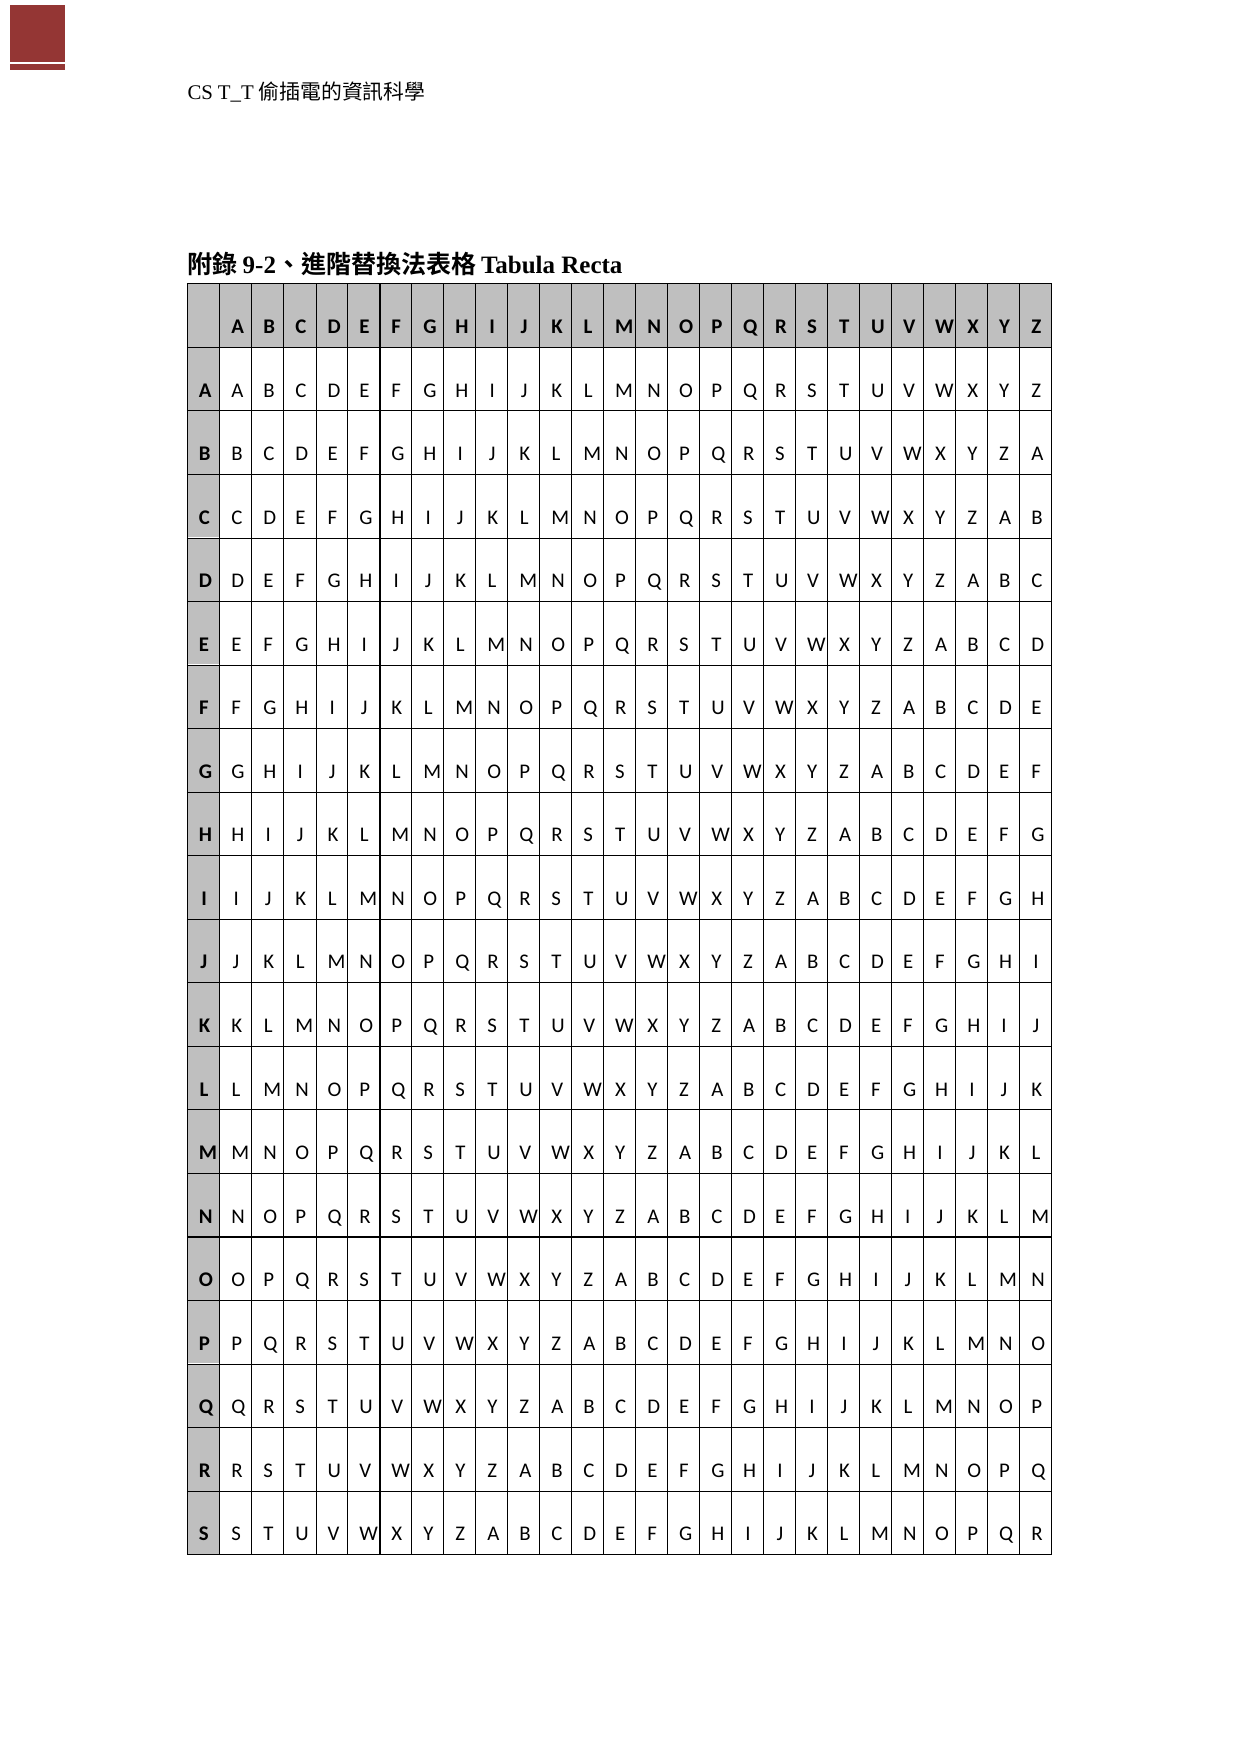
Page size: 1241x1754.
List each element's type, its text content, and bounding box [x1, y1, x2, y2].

table_cell I [284, 729, 316, 792]
table_cell L [860, 1428, 891, 1491]
table_cell M [284, 983, 316, 1046]
table_cell D [892, 856, 923, 919]
table_cell E [1020, 666, 1051, 728]
table_cell R [317, 1238, 347, 1300]
table_cell K [796, 1492, 827, 1554]
table_cell O [476, 729, 507, 792]
table_cell E [348, 348, 379, 410]
table_cell Q [317, 1174, 347, 1236]
table_cell N [284, 1047, 316, 1109]
table_header H [444, 284, 475, 347]
table_cell Z [572, 1238, 603, 1300]
table_cell C [604, 1365, 635, 1427]
table_cell N [956, 1365, 987, 1427]
text 附錄9-2、進階替換法表格Tabula Recta [187, 221, 1053, 283]
table_cell H [924, 1047, 955, 1109]
table_cell Y [892, 539, 923, 601]
table_cell M [188, 1110, 219, 1173]
table_cell T [796, 411, 827, 474]
table_cell W [668, 856, 699, 919]
table_cell M [860, 1492, 891, 1554]
table_cell T [668, 666, 699, 728]
table_cell W [508, 1174, 539, 1236]
table_cell W [604, 983, 635, 1046]
table_cell U [796, 475, 827, 537]
table_cell F [956, 856, 987, 919]
table_cell Q [572, 666, 603, 728]
table_cell O [317, 1047, 347, 1109]
table_cell F [636, 1492, 667, 1554]
table_cell Y [828, 666, 859, 728]
table_cell O [924, 1492, 955, 1554]
table_cell N [476, 666, 507, 728]
table_cell T [317, 1365, 347, 1427]
table_cell U [444, 1174, 475, 1236]
table_cell P [252, 1238, 283, 1300]
table_cell I [444, 411, 475, 474]
table_cell B [892, 729, 923, 792]
table_cell X [636, 983, 667, 1046]
table_cell H [381, 475, 411, 537]
table_cell I [828, 1301, 859, 1363]
table_cell H [892, 1110, 923, 1173]
table_cell J [508, 348, 539, 410]
table_cell U [508, 1047, 539, 1109]
table_cell C [668, 1238, 699, 1300]
table_cell H [317, 602, 347, 664]
table_cell V [317, 1492, 347, 1554]
table_cell E [284, 475, 316, 537]
table_cell Z [860, 666, 891, 728]
table_cell N [1020, 1238, 1051, 1300]
table_cell P [348, 1047, 379, 1109]
table_cell N [188, 1174, 219, 1236]
table_header P [700, 284, 731, 347]
table_cell J [317, 729, 347, 792]
table_cell I [956, 1047, 987, 1109]
table_cell D [796, 1047, 827, 1109]
table_cell J [188, 920, 219, 982]
table_cell V [636, 856, 667, 919]
table_cell B [828, 856, 859, 919]
table_header X [956, 284, 987, 347]
table_cell U [604, 856, 635, 919]
table_cell S [796, 348, 827, 410]
table_cell V [668, 793, 699, 855]
table_cell K [381, 666, 411, 728]
table_cell L [412, 666, 443, 728]
table_cell A [476, 1492, 507, 1554]
table_cell Q [476, 856, 507, 919]
table_cell Y [988, 348, 1019, 410]
table_cell F [252, 602, 283, 664]
table_header N [636, 284, 667, 347]
table_cell G [828, 1174, 859, 1236]
table_cell I [860, 1238, 891, 1300]
table_cell A [540, 1365, 571, 1427]
table_cell V [732, 666, 763, 728]
table_cell P [220, 1301, 251, 1363]
table_header W [924, 284, 955, 347]
table_cell H [220, 793, 251, 855]
table_cell N [348, 920, 379, 982]
table_cell R [732, 411, 763, 474]
table_cell N [604, 411, 635, 474]
table_cell A [732, 983, 763, 1046]
table_cell D [828, 983, 859, 1046]
table_cell F [700, 1365, 731, 1427]
table_cell N [540, 539, 571, 601]
table_cell M [892, 1428, 923, 1491]
table_cell P [284, 1174, 316, 1236]
table_cell Q [540, 729, 571, 792]
table_cell O [604, 475, 635, 537]
table_cell V [381, 1365, 411, 1427]
table_cell S [381, 1174, 411, 1236]
table_cell O [636, 411, 667, 474]
table_cell M [444, 666, 475, 728]
table_cell Y [636, 1047, 667, 1109]
table_cell U [317, 1428, 347, 1491]
table_cell E [764, 1174, 795, 1236]
table_cell H [860, 1174, 891, 1236]
table_cell X [381, 1492, 411, 1554]
table_cell W [572, 1047, 603, 1109]
table_cell X [828, 602, 859, 664]
table_cell G [220, 729, 251, 792]
table_cell S [252, 1428, 283, 1491]
table_header L [572, 284, 603, 347]
table_cell T [508, 983, 539, 1046]
table_cell T [572, 856, 603, 919]
table_cell S [317, 1301, 347, 1363]
table_cell W [828, 539, 859, 601]
table_cell W [540, 1110, 571, 1173]
table_cell G [924, 983, 955, 1046]
table_cell Z [444, 1492, 475, 1554]
table_cell U [700, 666, 731, 728]
table_cell A [700, 1047, 731, 1109]
table_cell G [764, 1301, 795, 1363]
table_cell Z [732, 920, 763, 982]
table_cell O [956, 1428, 987, 1491]
table_header R [764, 284, 795, 347]
table_cell R [348, 1174, 379, 1236]
table_cell Q [412, 983, 443, 1046]
table_header O [668, 284, 699, 347]
table_cell J [796, 1428, 827, 1491]
table_cell U [540, 983, 571, 1046]
table_cell H [732, 1428, 763, 1491]
table_cell D [284, 411, 316, 474]
table_cell P [412, 920, 443, 982]
table_cell I [924, 1110, 955, 1173]
table_cell F [924, 920, 955, 982]
table_cell D [604, 1428, 635, 1491]
table_cell O [508, 666, 539, 728]
table_cell E [828, 1047, 859, 1109]
table_cell C [764, 1047, 795, 1109]
table_cell U [381, 1301, 411, 1363]
table_cell C [540, 1492, 571, 1554]
table_cell R [444, 983, 475, 1046]
table_cell P [1020, 1365, 1051, 1427]
table_cell E [252, 539, 283, 601]
table_cell X [924, 411, 955, 474]
table_cell L [540, 411, 571, 474]
table_cell K [284, 856, 316, 919]
table_header T [828, 284, 859, 347]
table_cell X [668, 920, 699, 982]
table_header C [284, 284, 316, 347]
table_cell K [828, 1428, 859, 1491]
table_cell V [348, 1428, 379, 1491]
table_cell T [252, 1492, 283, 1554]
table_cell F [828, 1110, 859, 1173]
table_cell Y [476, 1365, 507, 1427]
table_cell N [412, 793, 443, 855]
table_cell J [252, 856, 283, 919]
table_cell D [988, 666, 1019, 728]
table_cell I [412, 475, 443, 537]
table_cell N [572, 475, 603, 537]
table_cell P [636, 475, 667, 537]
table_cell S [732, 475, 763, 537]
table_header M [604, 284, 635, 347]
table_cell E [317, 411, 347, 474]
table_cell F [381, 348, 411, 410]
table_cell W [348, 1492, 379, 1554]
table_cell R [700, 475, 731, 537]
table_cell O [572, 539, 603, 601]
table_cell T [540, 920, 571, 982]
table_cell X [508, 1238, 539, 1300]
table_cell X [732, 793, 763, 855]
table_cell H [956, 983, 987, 1046]
table_cell O [412, 856, 443, 919]
table_cell T [476, 1047, 507, 1109]
table_cell K [348, 729, 379, 792]
table_cell Q [700, 411, 731, 474]
table_cell E [636, 1428, 667, 1491]
table_header F [381, 284, 411, 347]
table_cell Y [732, 856, 763, 919]
table_cell Y [412, 1492, 443, 1554]
table_cell B [860, 793, 891, 855]
table_cell G [252, 666, 283, 728]
table_cell W [732, 729, 763, 792]
table_cell X [444, 1365, 475, 1427]
table_cell I [892, 1174, 923, 1236]
table_cell C [892, 793, 923, 855]
table_cell W [381, 1428, 411, 1491]
table_cell B [1020, 475, 1051, 537]
table_cell R [764, 348, 795, 410]
table_cell M [540, 475, 571, 537]
table_cell X [604, 1047, 635, 1109]
table_cell T [348, 1301, 379, 1363]
table_cell E [860, 983, 891, 1046]
table_cell K [508, 411, 539, 474]
table_cell A [828, 793, 859, 855]
table_cell P [572, 602, 603, 664]
table_cell C [636, 1301, 667, 1363]
table_cell M [956, 1301, 987, 1363]
table_cell A [796, 856, 827, 919]
table_cell B [188, 411, 219, 474]
table_cell O [444, 793, 475, 855]
table_cell B [988, 539, 1019, 601]
table_cell G [796, 1238, 827, 1300]
table_header Z [1020, 284, 1051, 347]
table_cell D [636, 1365, 667, 1427]
table_cell K [317, 793, 347, 855]
table_cell M [924, 1365, 955, 1427]
table_cell G [732, 1365, 763, 1427]
table_cell W [892, 411, 923, 474]
table_cell G [860, 1110, 891, 1173]
table_cell D [317, 348, 347, 410]
table_cell Q [604, 602, 635, 664]
table_cell I [188, 856, 219, 919]
table_cell W [924, 348, 955, 410]
table_cell A [572, 1301, 603, 1363]
table_cell B [604, 1301, 635, 1363]
table_cell Z [508, 1365, 539, 1427]
table_cell S [668, 602, 699, 664]
table_cell T [828, 348, 859, 410]
table_cell S [188, 1492, 219, 1554]
table_cell G [412, 348, 443, 410]
table_cell Y [604, 1110, 635, 1173]
table_cell S [476, 983, 507, 1046]
table_cell C [956, 666, 987, 728]
table_cell N [988, 1301, 1019, 1363]
table_cell M [604, 348, 635, 410]
table_cell B [956, 602, 987, 664]
table_cell Y [924, 475, 955, 537]
table_cell L [508, 475, 539, 537]
table_cell P [444, 856, 475, 919]
table_cell H [252, 729, 283, 792]
table_cell B [572, 1365, 603, 1427]
table_cell K [924, 1238, 955, 1300]
table_cell J [1020, 983, 1051, 1046]
table_cell M [988, 1238, 1019, 1300]
table_cell Q [348, 1110, 379, 1173]
table_cell V [508, 1110, 539, 1173]
table_cell V [476, 1174, 507, 1236]
table_cell C [284, 348, 316, 410]
table_cell O [252, 1174, 283, 1236]
table_cell V [412, 1301, 443, 1363]
table_cell G [317, 539, 347, 601]
table_cell Q [444, 920, 475, 982]
table_cell M [508, 539, 539, 601]
table_cell E [988, 729, 1019, 792]
table_cell D [956, 729, 987, 792]
table_cell X [572, 1110, 603, 1173]
table_cell J [892, 1238, 923, 1300]
table_cell K [252, 920, 283, 982]
table_cell F [732, 1301, 763, 1363]
table_cell V [572, 983, 603, 1046]
table_cell W [796, 602, 827, 664]
table_cell O [188, 1238, 219, 1300]
table_cell L [892, 1365, 923, 1427]
table_cell A [956, 539, 987, 601]
table_cell F [860, 1047, 891, 1109]
table_cell K [988, 1110, 1019, 1173]
table_cell H [1020, 856, 1051, 919]
table_header D [317, 284, 347, 347]
table_cell A [892, 666, 923, 728]
table_cell S [572, 793, 603, 855]
table_cell N [317, 983, 347, 1046]
table_cell P [381, 983, 411, 1046]
table_cell W [764, 666, 795, 728]
table_cell X [796, 666, 827, 728]
table_cell U [572, 920, 603, 982]
table_cell Y [508, 1301, 539, 1363]
table_cell P [508, 729, 539, 792]
table_cell L [348, 793, 379, 855]
table_cell J [444, 475, 475, 537]
table_cell L [476, 539, 507, 601]
table_cell H [988, 920, 1019, 982]
table_cell L [252, 983, 283, 1046]
table_cell Z [924, 539, 955, 601]
table_cell I [476, 348, 507, 410]
table_cell E [796, 1110, 827, 1173]
table_cell K [956, 1174, 987, 1236]
table_cell K [540, 348, 571, 410]
table_cell F [764, 1238, 795, 1300]
table_cell Q [188, 1365, 219, 1427]
table_cell Z [892, 602, 923, 664]
table_cell C [700, 1174, 731, 1236]
table_cell B [220, 411, 251, 474]
table_cell G [668, 1492, 699, 1554]
table_cell Q [636, 539, 667, 601]
table_cell J [924, 1174, 955, 1236]
table_cell L [924, 1301, 955, 1363]
table_cell P [604, 539, 635, 601]
table_cell R [636, 602, 667, 664]
table_cell D [732, 1174, 763, 1236]
table_cell R [668, 539, 699, 601]
table_cell I [348, 602, 379, 664]
table_cell S [540, 856, 571, 919]
table_cell S [220, 1492, 251, 1554]
table_cell B [636, 1238, 667, 1300]
table_cell T [700, 602, 731, 664]
table_cell C [988, 602, 1019, 664]
table_cell V [860, 411, 891, 474]
table_cell X [476, 1301, 507, 1363]
table_cell G [381, 411, 411, 474]
table_cell I [381, 539, 411, 601]
table_cell L [444, 602, 475, 664]
table_cell S [636, 666, 667, 728]
table_cell B [924, 666, 955, 728]
table_cell Y [796, 729, 827, 792]
table_cell L [381, 729, 411, 792]
table_cell H [828, 1238, 859, 1300]
table_cell V [796, 539, 827, 601]
table_cell I [1020, 920, 1051, 982]
table_cell U [860, 348, 891, 410]
table_cell M [1020, 1174, 1051, 1236]
table_cell O [220, 1238, 251, 1300]
table_header Y [988, 284, 1019, 347]
table_cell T [284, 1428, 316, 1491]
table_cell C [1020, 539, 1051, 601]
table_cell D [1020, 602, 1051, 664]
table_cell B [508, 1492, 539, 1554]
table_cell D [860, 920, 891, 982]
table_cell P [988, 1428, 1019, 1491]
table_cell C [796, 983, 827, 1046]
table_cell L [317, 856, 347, 919]
table_cell J [381, 602, 411, 664]
table_cell K [1020, 1047, 1051, 1109]
table_cell K [892, 1301, 923, 1363]
table_cell Z [668, 1047, 699, 1109]
table_cell I [988, 983, 1019, 1046]
table_cell E [924, 856, 955, 919]
table_cell T [764, 475, 795, 537]
table_cell V [892, 348, 923, 410]
table_cell H [700, 1492, 731, 1554]
table_cell P [700, 348, 731, 410]
table_cell J [348, 666, 379, 728]
table_cell H [348, 539, 379, 601]
table_cell U [412, 1238, 443, 1300]
table_cell H [284, 666, 316, 728]
table_cell Z [1020, 348, 1051, 410]
table_cell H [188, 793, 219, 855]
table_cell B [540, 1428, 571, 1491]
table_cell J [412, 539, 443, 601]
table_cell M [220, 1110, 251, 1173]
table_cell Y [572, 1174, 603, 1236]
table_cell T [636, 729, 667, 792]
table_cell U [636, 793, 667, 855]
table_cell P [188, 1301, 219, 1363]
table_cell U [828, 411, 859, 474]
table_cell Q [220, 1365, 251, 1427]
table_cell P [476, 793, 507, 855]
table_cell A [860, 729, 891, 792]
table_cell E [220, 602, 251, 664]
table_cell T [732, 539, 763, 601]
table_cell K [476, 475, 507, 537]
table_cell R [1020, 1492, 1051, 1554]
table_cell C [860, 856, 891, 919]
table_cell S [508, 920, 539, 982]
table_header B [252, 284, 283, 347]
table_cell B [732, 1047, 763, 1109]
table_cell P [540, 666, 571, 728]
table_cell S [604, 729, 635, 792]
table_cell R [476, 920, 507, 982]
table_cell F [892, 983, 923, 1046]
table_cell Q [381, 1047, 411, 1109]
table_cell U [348, 1365, 379, 1427]
table_header [188, 284, 219, 347]
table_cell A [988, 475, 1019, 537]
table_cell H [412, 411, 443, 474]
table_cell R [252, 1365, 283, 1427]
table_cell D [188, 539, 219, 601]
table_cell G [988, 856, 1019, 919]
table_cell O [988, 1365, 1019, 1427]
table_cell G [284, 602, 316, 664]
table_cell B [668, 1174, 699, 1236]
table_cell O [668, 348, 699, 410]
table_cell C [252, 411, 283, 474]
table_cell C [572, 1428, 603, 1491]
table_cell E [956, 793, 987, 855]
table_cell E [892, 920, 923, 982]
table_cell F [220, 666, 251, 728]
table_cell T [444, 1110, 475, 1173]
table_cell F [668, 1428, 699, 1491]
table_cell V [540, 1047, 571, 1109]
table_cell M [317, 920, 347, 982]
table_cell O [284, 1110, 316, 1173]
table_cell S [412, 1110, 443, 1173]
table_cell I [220, 856, 251, 919]
table_cell X [412, 1428, 443, 1491]
table_cell J [284, 793, 316, 855]
table_cell J [956, 1110, 987, 1173]
table_cell U [668, 729, 699, 792]
table_cell R [572, 729, 603, 792]
table_cell T [381, 1238, 411, 1300]
table_cell N [381, 856, 411, 919]
table_cell V [700, 729, 731, 792]
table_cell F [284, 539, 316, 601]
table_cell A [220, 348, 251, 410]
table_cell R [604, 666, 635, 728]
table_cell K [412, 602, 443, 664]
table_cell L [188, 1047, 219, 1109]
table_cell Y [668, 983, 699, 1046]
table_cell S [348, 1238, 379, 1300]
table_cell Q [284, 1238, 316, 1300]
table_cell Z [764, 856, 795, 919]
table_cell G [348, 475, 379, 537]
table_cell F [796, 1174, 827, 1236]
table_cell A [764, 920, 795, 982]
table_cell P [668, 411, 699, 474]
table_cell V [828, 475, 859, 537]
table_cell U [764, 539, 795, 601]
table_cell Q [1020, 1428, 1051, 1491]
table_cell A [1020, 411, 1051, 474]
table_cell I [317, 666, 347, 728]
table_cell S [444, 1047, 475, 1109]
table_cell D [252, 475, 283, 537]
table_cell R [220, 1428, 251, 1491]
table_cell G [892, 1047, 923, 1109]
table_cell Q [668, 475, 699, 537]
table_cell H [444, 348, 475, 410]
table_cell A [508, 1428, 539, 1491]
table_header J [508, 284, 539, 347]
table_cell N [220, 1174, 251, 1236]
table_cell Y [956, 411, 987, 474]
table_cell X [860, 539, 891, 601]
table_cell U [732, 602, 763, 664]
table_header A [220, 284, 251, 347]
table_cell X [540, 1174, 571, 1236]
table_cell A [924, 602, 955, 664]
table_cell R [508, 856, 539, 919]
table_cell V [604, 920, 635, 982]
table_cell F [988, 793, 1019, 855]
table_cell L [828, 1492, 859, 1554]
table_cell P [317, 1110, 347, 1173]
table_header E [348, 284, 379, 347]
table_cell M [381, 793, 411, 855]
table_cell R [412, 1047, 443, 1109]
table_cell C [924, 729, 955, 792]
table_header V [892, 284, 923, 347]
table_cell Z [476, 1428, 507, 1491]
table_cell K [220, 983, 251, 1046]
table_cell A [636, 1174, 667, 1236]
table_cell C [220, 475, 251, 537]
table_cell I [796, 1365, 827, 1427]
table_cell F [1020, 729, 1051, 792]
table_cell Q [732, 348, 763, 410]
table_cell U [284, 1492, 316, 1554]
table_cell C [732, 1110, 763, 1173]
table_cell G [1020, 793, 1051, 855]
table_cell I [732, 1492, 763, 1554]
table_cell W [444, 1301, 475, 1363]
table_cell W [860, 475, 891, 537]
table_cell M [476, 602, 507, 664]
table_cell Z [604, 1174, 635, 1236]
table_cell D [764, 1110, 795, 1173]
table_cell Y [860, 602, 891, 664]
table_cell W [412, 1365, 443, 1427]
table_cell E [604, 1492, 635, 1554]
table_cell Z [796, 793, 827, 855]
table_cell O [381, 920, 411, 982]
table_header U [860, 284, 891, 347]
table_cell C [828, 920, 859, 982]
table_cell L [956, 1238, 987, 1300]
table_cell Z [956, 475, 987, 537]
table_cell M [252, 1047, 283, 1109]
table_cell L [572, 348, 603, 410]
table_cell B [796, 920, 827, 982]
table_cell F [188, 666, 219, 728]
table_cell T [412, 1174, 443, 1236]
table_cell S [764, 411, 795, 474]
table_cell R [284, 1301, 316, 1363]
table_cell G [700, 1428, 731, 1491]
table_cell R [540, 793, 571, 855]
table_cell K [188, 983, 219, 1046]
table_cell F [348, 411, 379, 474]
table_cell O [348, 983, 379, 1046]
table_cell D [924, 793, 955, 855]
table_cell A [604, 1238, 635, 1300]
table_cell A [188, 348, 219, 410]
table_cell W [636, 920, 667, 982]
table_cell H [764, 1365, 795, 1427]
table_cell I [764, 1428, 795, 1491]
table_cell J [764, 1492, 795, 1554]
table_cell K [444, 539, 475, 601]
table_cell Q [252, 1301, 283, 1363]
table_header G [412, 284, 443, 347]
table_cell Y [540, 1238, 571, 1300]
table_cell J [860, 1301, 891, 1363]
table_cell X [764, 729, 795, 792]
table_cell L [220, 1047, 251, 1109]
table_cell K [860, 1365, 891, 1427]
table_cell E [668, 1365, 699, 1427]
table_cell S [284, 1365, 316, 1427]
table_cell D [700, 1238, 731, 1300]
table_cell J [220, 920, 251, 982]
table_cell H [796, 1301, 827, 1363]
table_cell U [476, 1110, 507, 1173]
table_header S [796, 284, 827, 347]
table_cell O [540, 602, 571, 664]
table_cell X [956, 348, 987, 410]
table_cell N [892, 1492, 923, 1554]
table_cell R [381, 1110, 411, 1173]
table_cell Y [764, 793, 795, 855]
table_cell N [636, 348, 667, 410]
table_cell Z [700, 983, 731, 1046]
table_cell G [956, 920, 987, 982]
table_cell V [444, 1238, 475, 1300]
table_cell V [764, 602, 795, 664]
table_cell A [668, 1110, 699, 1173]
table_cell F [317, 475, 347, 537]
table_cell L [988, 1174, 1019, 1236]
table_cell Z [636, 1110, 667, 1173]
table_cell B [252, 348, 283, 410]
table_cell B [700, 1110, 731, 1173]
table_cell P [956, 1492, 987, 1554]
table_cell E [188, 602, 219, 664]
table_cell Q [988, 1492, 1019, 1554]
table_cell N [252, 1110, 283, 1173]
table_cell I [252, 793, 283, 855]
table_cell J [988, 1047, 1019, 1109]
table_cell E [700, 1301, 731, 1363]
table_cell X [892, 475, 923, 537]
table_cell M [412, 729, 443, 792]
table_cell Z [540, 1301, 571, 1363]
table_cell N [444, 729, 475, 792]
table_cell L [1020, 1110, 1051, 1173]
table_header I [476, 284, 507, 347]
table_cell D [220, 539, 251, 601]
table_cell D [668, 1301, 699, 1363]
table_cell Z [828, 729, 859, 792]
table_cell Z [988, 411, 1019, 474]
table_cell X [700, 856, 731, 919]
table_cell B [764, 983, 795, 1046]
table_cell N [924, 1428, 955, 1491]
table_cell M [348, 856, 379, 919]
table_cell L [284, 920, 316, 982]
table_cell C [188, 475, 219, 537]
table_cell W [700, 793, 731, 855]
table_cell N [508, 602, 539, 664]
table_cell J [476, 411, 507, 474]
table_header Q [732, 284, 763, 347]
table_cell O [1020, 1301, 1051, 1363]
table_cell M [572, 411, 603, 474]
table_cell R [188, 1428, 219, 1491]
table_cell S [700, 539, 731, 601]
table_header K [540, 284, 571, 347]
table_cell Y [444, 1428, 475, 1491]
table_cell E [732, 1238, 763, 1300]
table_cell Y [700, 920, 731, 982]
table_cell T [604, 793, 635, 855]
table_cell J [828, 1365, 859, 1427]
table_cell G [188, 729, 219, 792]
table_cell Q [508, 793, 539, 855]
table_cell W [476, 1238, 507, 1300]
table_cell D [572, 1492, 603, 1554]
